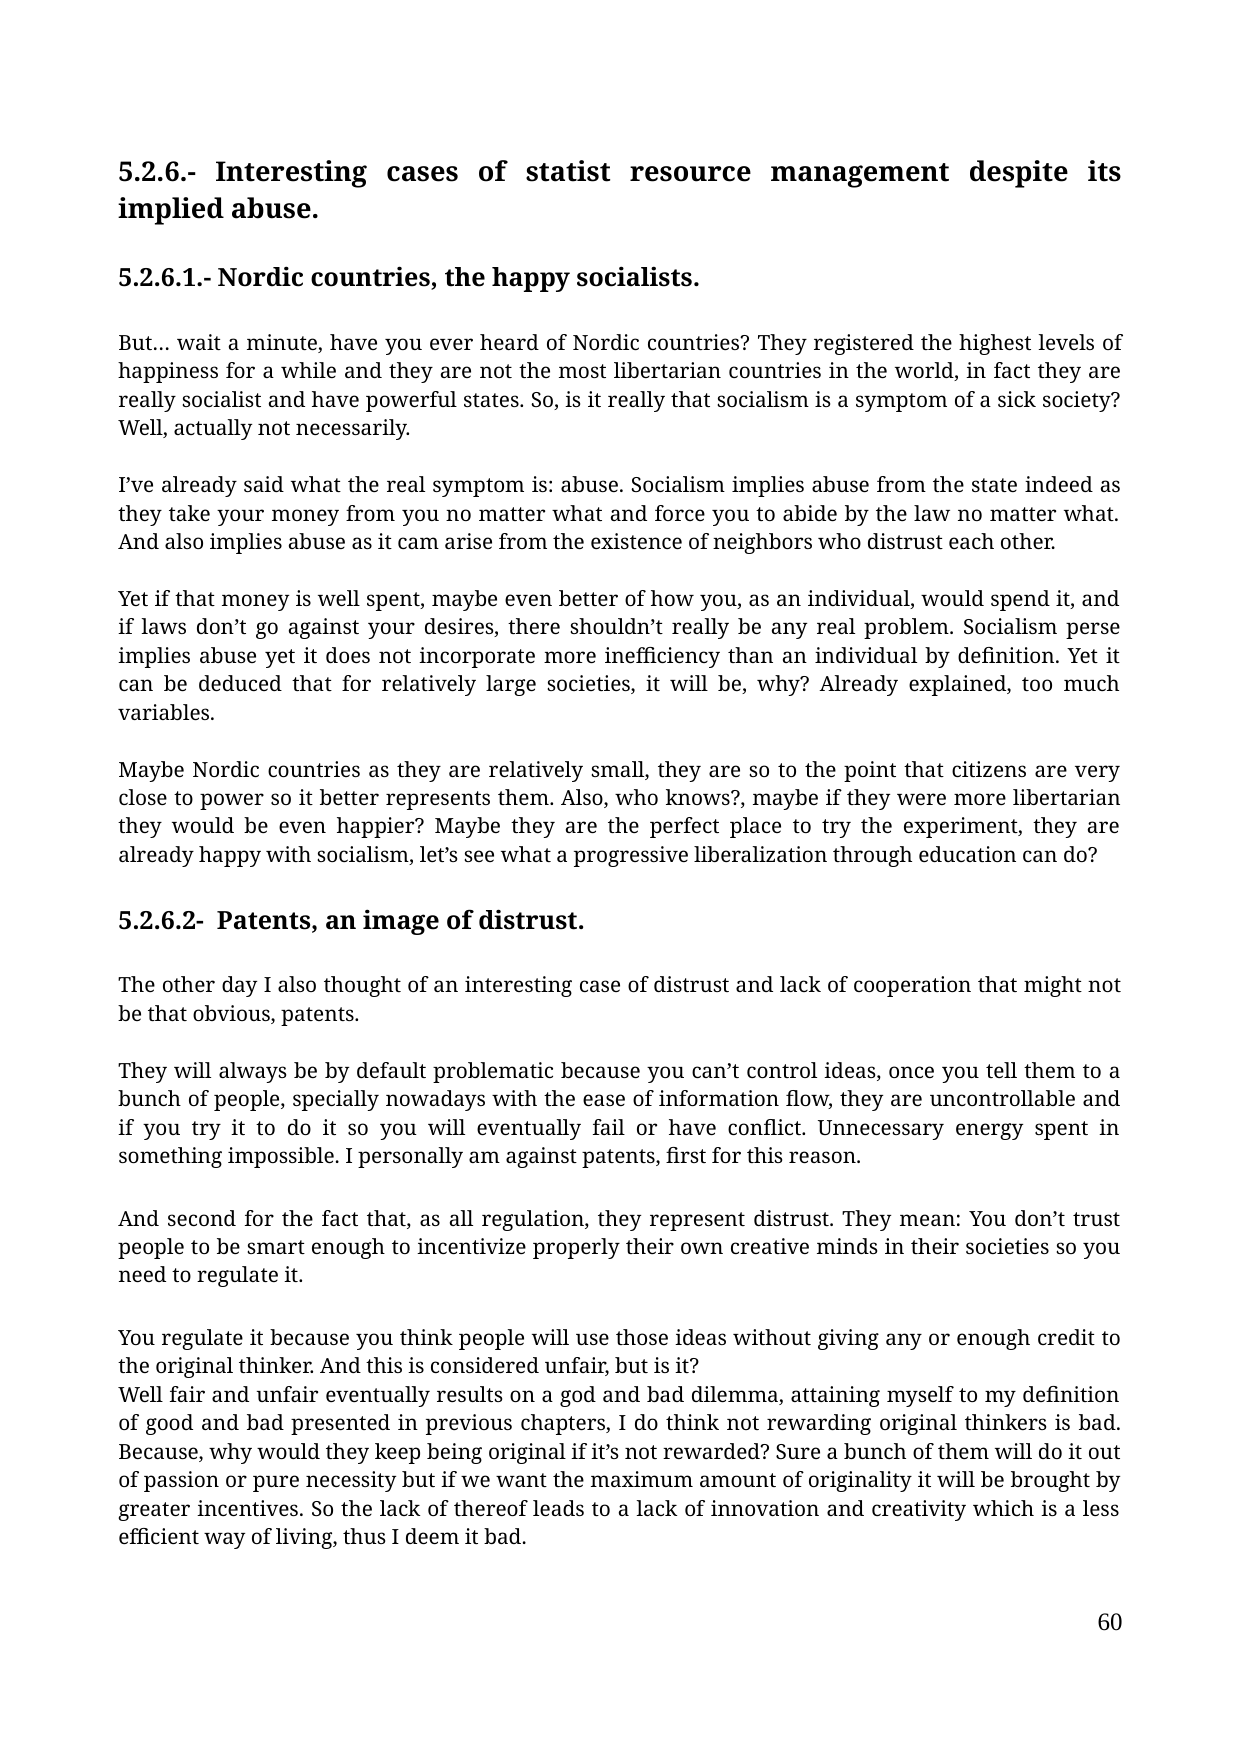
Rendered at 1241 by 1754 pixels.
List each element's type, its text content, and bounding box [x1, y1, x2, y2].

text Maybe Nordic countries as they are relatively small, they are so to the point that citizens are very close to power so it better represents them. Also, who knows?, maybe if they were more libertarian they would be even happier? Maybe they are the perfect place to try the experiment, they are already happy with socialism, let’s see what a progressive liberalization through education can do? [118, 755, 1122, 868]
text They will always be by default problematic because you can’t control ideas, once you tell them to a bunch of people, specially nowadays with the ease of information flow, they are uncontrollable and if you try it to do it so you will eventually fail or have conflict. Unnecessary energy spent in something impossible. I personally am against patents, first for this reason. [118, 1056, 1122, 1170]
text But… wait a minute, have you ever heard of Nordic countries? They registered the highest levels of happiness for a while and they are not the most libertarian countries in the world, in fact they are really socialist and have powerful states. So, is it really that socialism is a symptom of a sick society? Well, actually not necessarily. [118, 328, 1122, 442]
text 5.2.6.- Interesting cases of statist resource management despite its implied abuse. [118, 152, 1122, 226]
text 5.2.6.1.- Nordic countries, the happy socialists. [118, 260, 1122, 294]
text The other day I also thought of an interesting case of distrust and lack of cooperation that might not be that obvious, patents. [118, 971, 1122, 1027]
text Well fair and unfair eventually results on a god and bad dilemma, attaining myself to my definition of good and bad presented in previous chapters, I do think not rewarding original thinkers is bad. Because, why would they keep being original if it’s not rewarded? Sure a bunch of them will do it out of passion or pure necessity but if we want the maximum amount of originality it will be brought by greater incentives. So the lack of thereof leads to a lack of innovation and creativity which is a less efficient way of living, thus I deem it bad. [118, 1380, 1122, 1551]
text 5.2.6.2- Patents, an image of distrust. [118, 902, 1122, 937]
text You regulate it because you think people will use those ideas without giving any or enough credit to the original thinker. And this is considered unfair, but is it? [118, 1323, 1122, 1380]
text I’ve already said what the real symptom is: abuse. Socialism implies abuse from the state indeed as they take your money from you no matter what and force you to abide by the law no matter what. And also implies abuse as it cam arise from the existence of neighbors who distrust each other. [118, 470, 1122, 556]
text Yet if that money is well spent, maybe even better of how you, as an individual, would spend it, and if laws don’t go against your desires, there shouldn’t really be any real problem. Socialism perse implies abuse yet it does not incorporate more inefficiency than an individual by definition. Yet it can be deduced that for relatively large societies, it will be, why? Already explained, too much variables. [118, 584, 1122, 726]
text And second for the fact that, as all regulation, they represent distrust. They mean: You don’t trust people to be smart enough to incentivize properly their own creative minds in their societies so you need to regulate it. [118, 1204, 1122, 1289]
